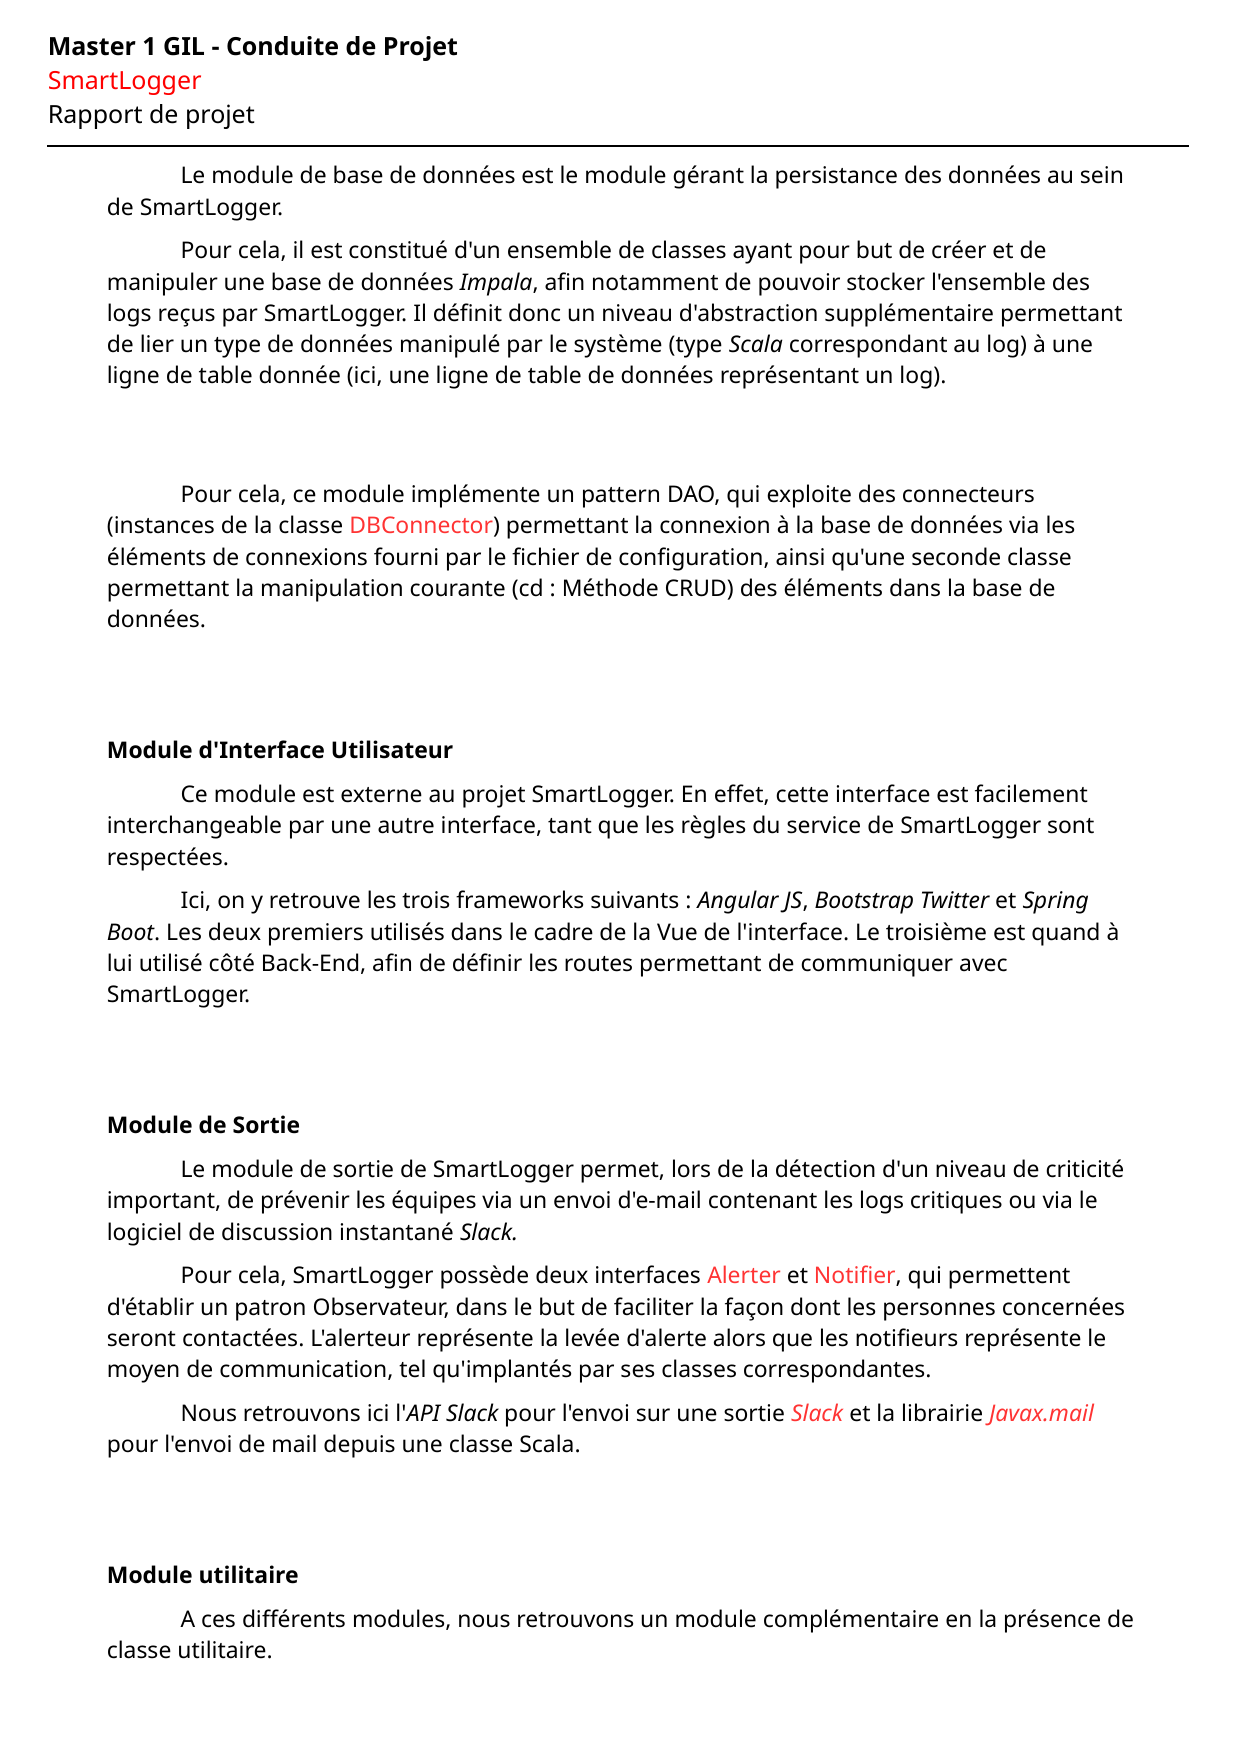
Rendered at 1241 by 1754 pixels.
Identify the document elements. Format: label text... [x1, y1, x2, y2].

text Pour cela, SmartLogger possède deux interfaces Alerter et Notifier, qui permettent d'établir un patron Observateur, dans le but de faciliter la façon dont les personnes concernées seront contactées. L'alerteur représente la levée d'alerte alors que les notifieurs représente le moyen de communication, tel qu'implantés par ses classes correspondantes. [107, 1259, 1140, 1384]
text Module utilitaire [107, 1559, 1140, 1591]
text Nous retrouvons ici l'API Slack pour l'envoi sur une sortie Slack et la librairie Javax.mail pour l'envoi de mail depuis une classe Scala. [107, 1397, 1140, 1459]
text Pour cela, ce module implémente un pattern DAO, qui exploite des connecteurs (instances de la classe DBConnector) permettant la connexion à la base de données via les éléments de connexions fourni par le fichier de configuration, ainsi qu'une seconde classe permettant la manipulation courante (cd : Méthode CRUD) des éléments dans la base de données. [107, 478, 1140, 634]
text Module d'Interface Utilisateur [107, 734, 1140, 766]
text A ces différents modules, nous retrouvons un module complémentaire en la présence de classe utilitaire. [107, 1603, 1140, 1666]
text Ce module est externe au projet SmartLogger. En effet, cette interface est facilement interchangeable par une autre interface, tant que les règles du service de SmartLogger sont respectées. [107, 778, 1140, 872]
text Ici, on y retrouve les trois frameworks suivants : Angular JS, Bootstrap Twitter et Spring Boot. Les deux premiers utilisés dans le cadre de la Vue de l'interface. Le troisième est quand à lui utilisé côté Back-End, afin de définir les routes permettant de communiquer avec SmartLogger. [107, 884, 1140, 1009]
text Le module de sortie de SmartLogger permet, lors de la détection d'un niveau de criticité important, de prévenir les équipes via un envoi d'e-mail contenant les logs critiques ou via le logiciel de discussion instantané Slack. [107, 1153, 1140, 1247]
text Le module de base de données est le module gérant la persistance des données au sein de SmartLogger. [107, 159, 1140, 222]
text Pour cela, il est constitué d'un ensemble de classes ayant pour but de créer et de manipuler une base de données Impala, afin notamment de pouvoir stocker l'ensemble des logs reçus par SmartLogger. Il définit donc un niveau d'abstraction supplémentaire permettant de lier un type de données manipulé par le système (type Scala correspondant au log) à une ligne de table donnée (ici, une ligne de table de données représentant un log). [107, 234, 1140, 422]
text Module de Sortie [107, 1109, 1140, 1141]
